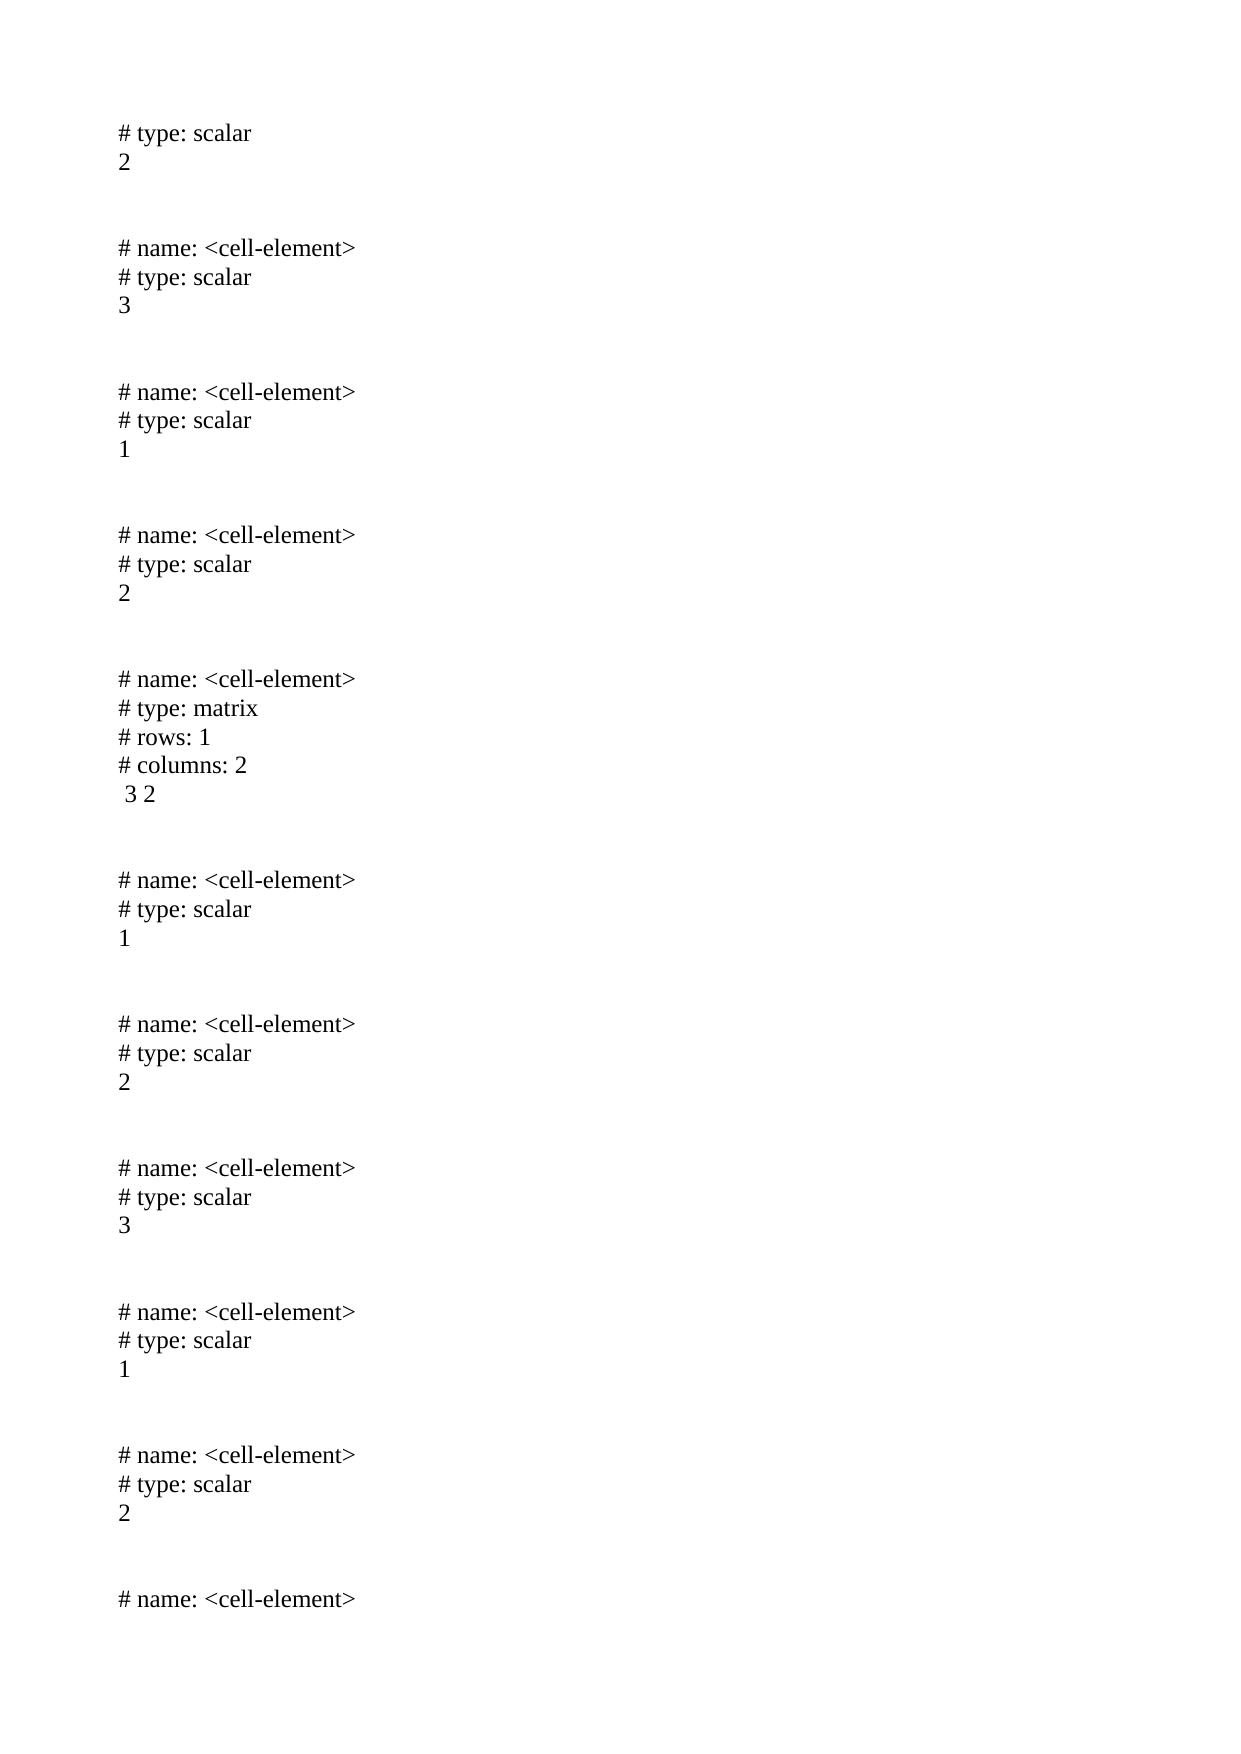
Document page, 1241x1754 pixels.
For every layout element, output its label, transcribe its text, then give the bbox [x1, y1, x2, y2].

text 1 [118, 923, 1122, 952]
text 3 [118, 291, 1122, 319]
text # rows: 1 [118, 722, 1122, 751]
text # type: matrix [118, 693, 1122, 722]
text 2 [118, 1067, 1122, 1096]
text # name: <cell-element> [118, 1153, 1122, 1182]
text 3 2 [118, 779, 1122, 808]
text 1 [118, 1354, 1122, 1383]
text # columns: 2 [118, 751, 1122, 779]
text # name: <cell-element> [118, 664, 1122, 693]
text # type: scalar [118, 549, 1122, 578]
text # type: scalar [118, 1326, 1122, 1354]
text 2 [118, 1498, 1122, 1527]
text 3 [118, 1211, 1122, 1239]
text # name: <cell-element> [118, 1441, 1122, 1469]
text # type: scalar [118, 118, 1122, 147]
text # type: scalar [118, 1182, 1122, 1211]
text # name: <cell-element> [118, 1584, 1122, 1613]
text # name: <cell-element> [118, 377, 1122, 406]
text 2 [118, 147, 1122, 176]
text # name: <cell-element> [118, 521, 1122, 549]
text # type: scalar [118, 262, 1122, 291]
text 2 [118, 578, 1122, 607]
text # name: <cell-element> [118, 233, 1122, 262]
text # type: scalar [118, 1038, 1122, 1067]
text # name: <cell-element> [118, 1297, 1122, 1326]
text # name: <cell-element> [118, 1009, 1122, 1038]
text # type: scalar [118, 894, 1122, 923]
text # type: scalar [118, 406, 1122, 434]
text # name: <cell-element> [118, 866, 1122, 894]
text 1 [118, 434, 1122, 463]
text # type: scalar [118, 1469, 1122, 1498]
